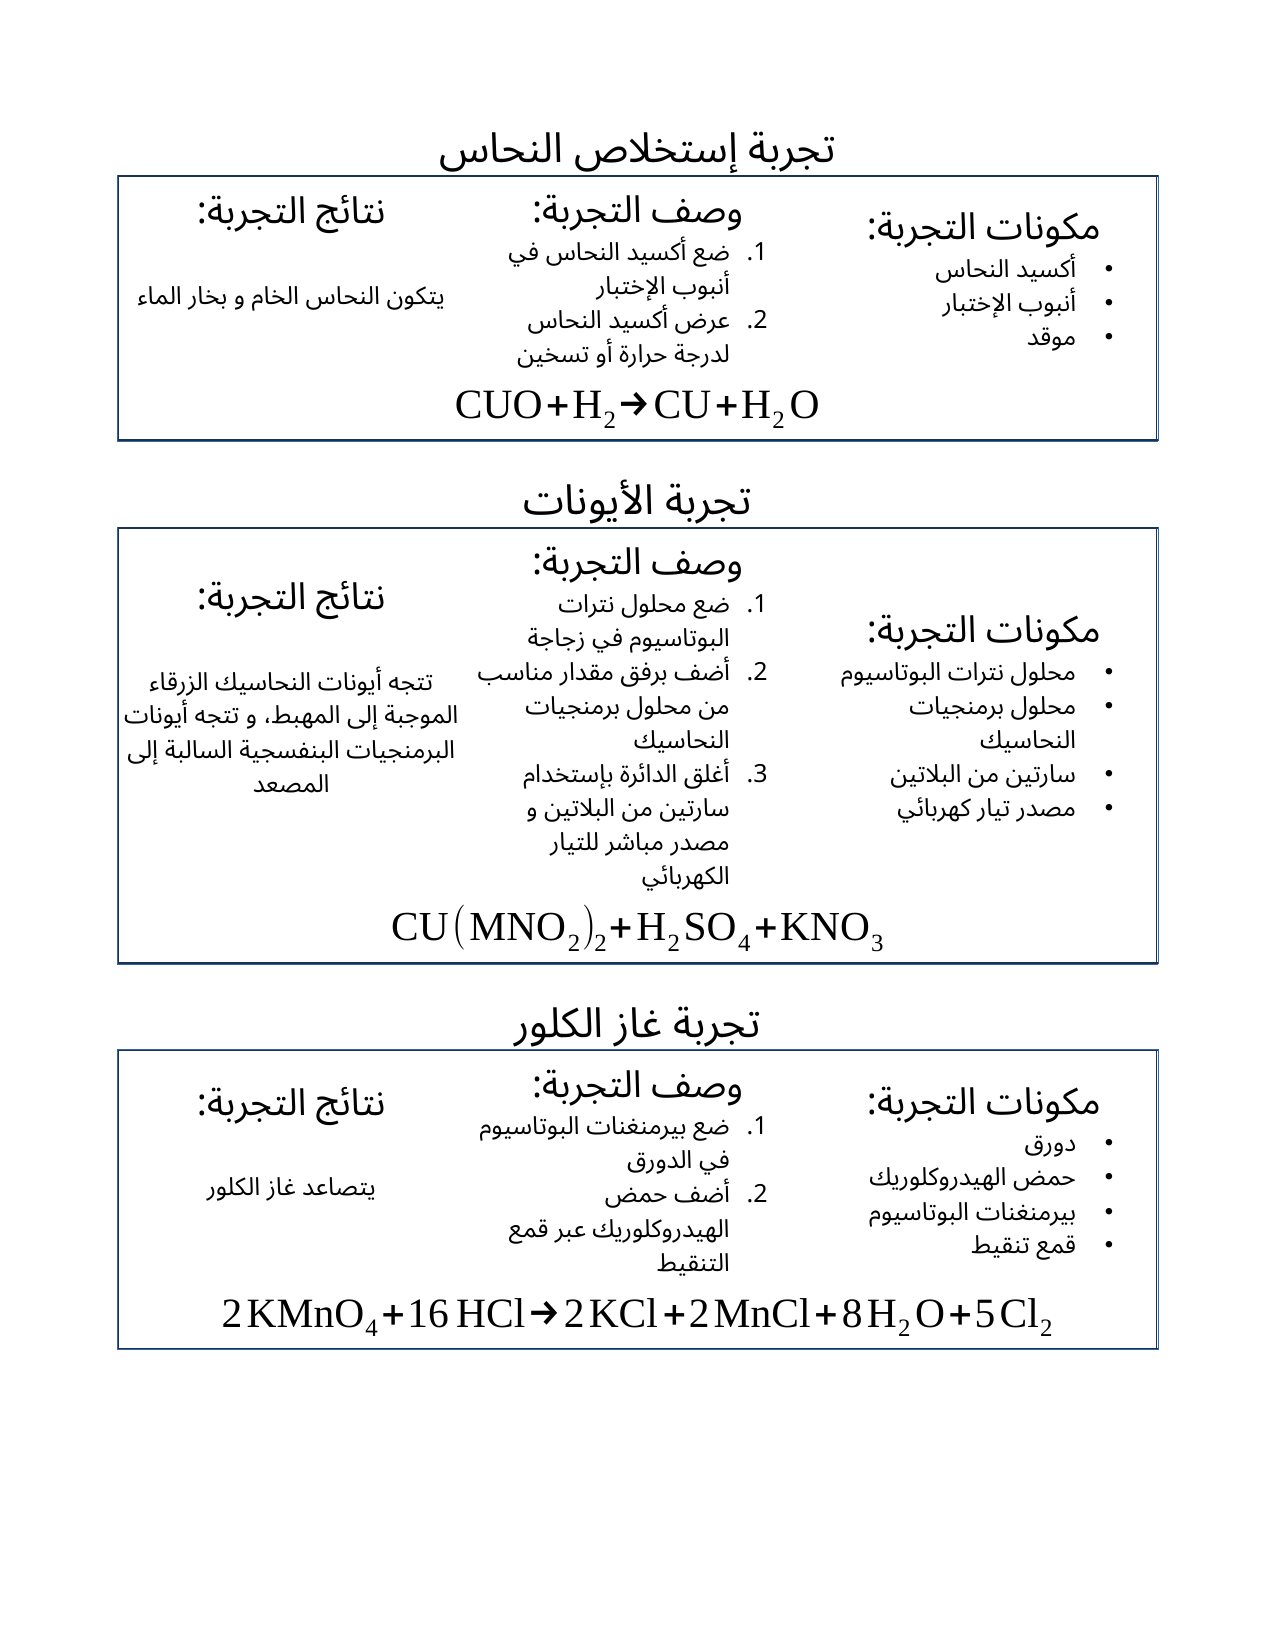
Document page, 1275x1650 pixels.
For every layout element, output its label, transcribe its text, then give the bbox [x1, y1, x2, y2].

table_header مكونات التجربة: أكسيد النحاس أنبوب الإختبار موقد [811, 177, 1156, 376]
table_header مكونات التجربة: دورق حمض الهيدروكلوريك بيرمنغنات البوتاسيوم قمع تنقيط [811, 1051, 1156, 1284]
text تجربة إستخلاص النحاس [118, 118, 1157, 175]
table_header وصف التجربة: ضع محلول نترات البوتاسيوم في زجاجة أضف برفق مقدار مناسب من محلول برمنجيات النحاسيك أغلق الدائرة بإستخدام سارتين من البلاتين و مصدر مباشر للتيار الكهربائي [464, 529, 811, 897]
table_header وصف التجربة: ضع بيرمنغنات البوتاسيوم في الدورق أضف حمض الهيدروكلوريك عبر قمع التنقيط [464, 1051, 811, 1284]
text تجربة غاز الكلور [118, 993, 1157, 1049]
table_header وصف التجربة: ضع أكسيد النحاس في أنبوب اﻹختبار عرض أكسيد النحاس لدرجة حرارة أو تسخين [464, 177, 811, 376]
table_header نتائج التجربة: يتصاعد غاز الكلور [119, 1051, 464, 1284]
table_cell [119, 376, 1156, 439]
table_cell [119, 1284, 1156, 1348]
table_cell [119, 898, 1156, 962]
text تجربة الأيونات [118, 470, 1157, 527]
table_header نتائج التجربة: يتكون النحاس الخام و بخار الماء [119, 177, 464, 376]
table_header مكونات التجربة: محلول نترات البوتاسيوم محلول برمنجيات النحاسيك سارتين من البلاتين مصدر تيار كهربائي [811, 529, 1156, 897]
table_header نتائج التجربة: تتجه أيونات النحاسيك الزرقاء الموجبة إلى المهبط، و تتجه أيونات البرمنجيات البنفسجية السالبة إلى المصعد [119, 529, 464, 897]
